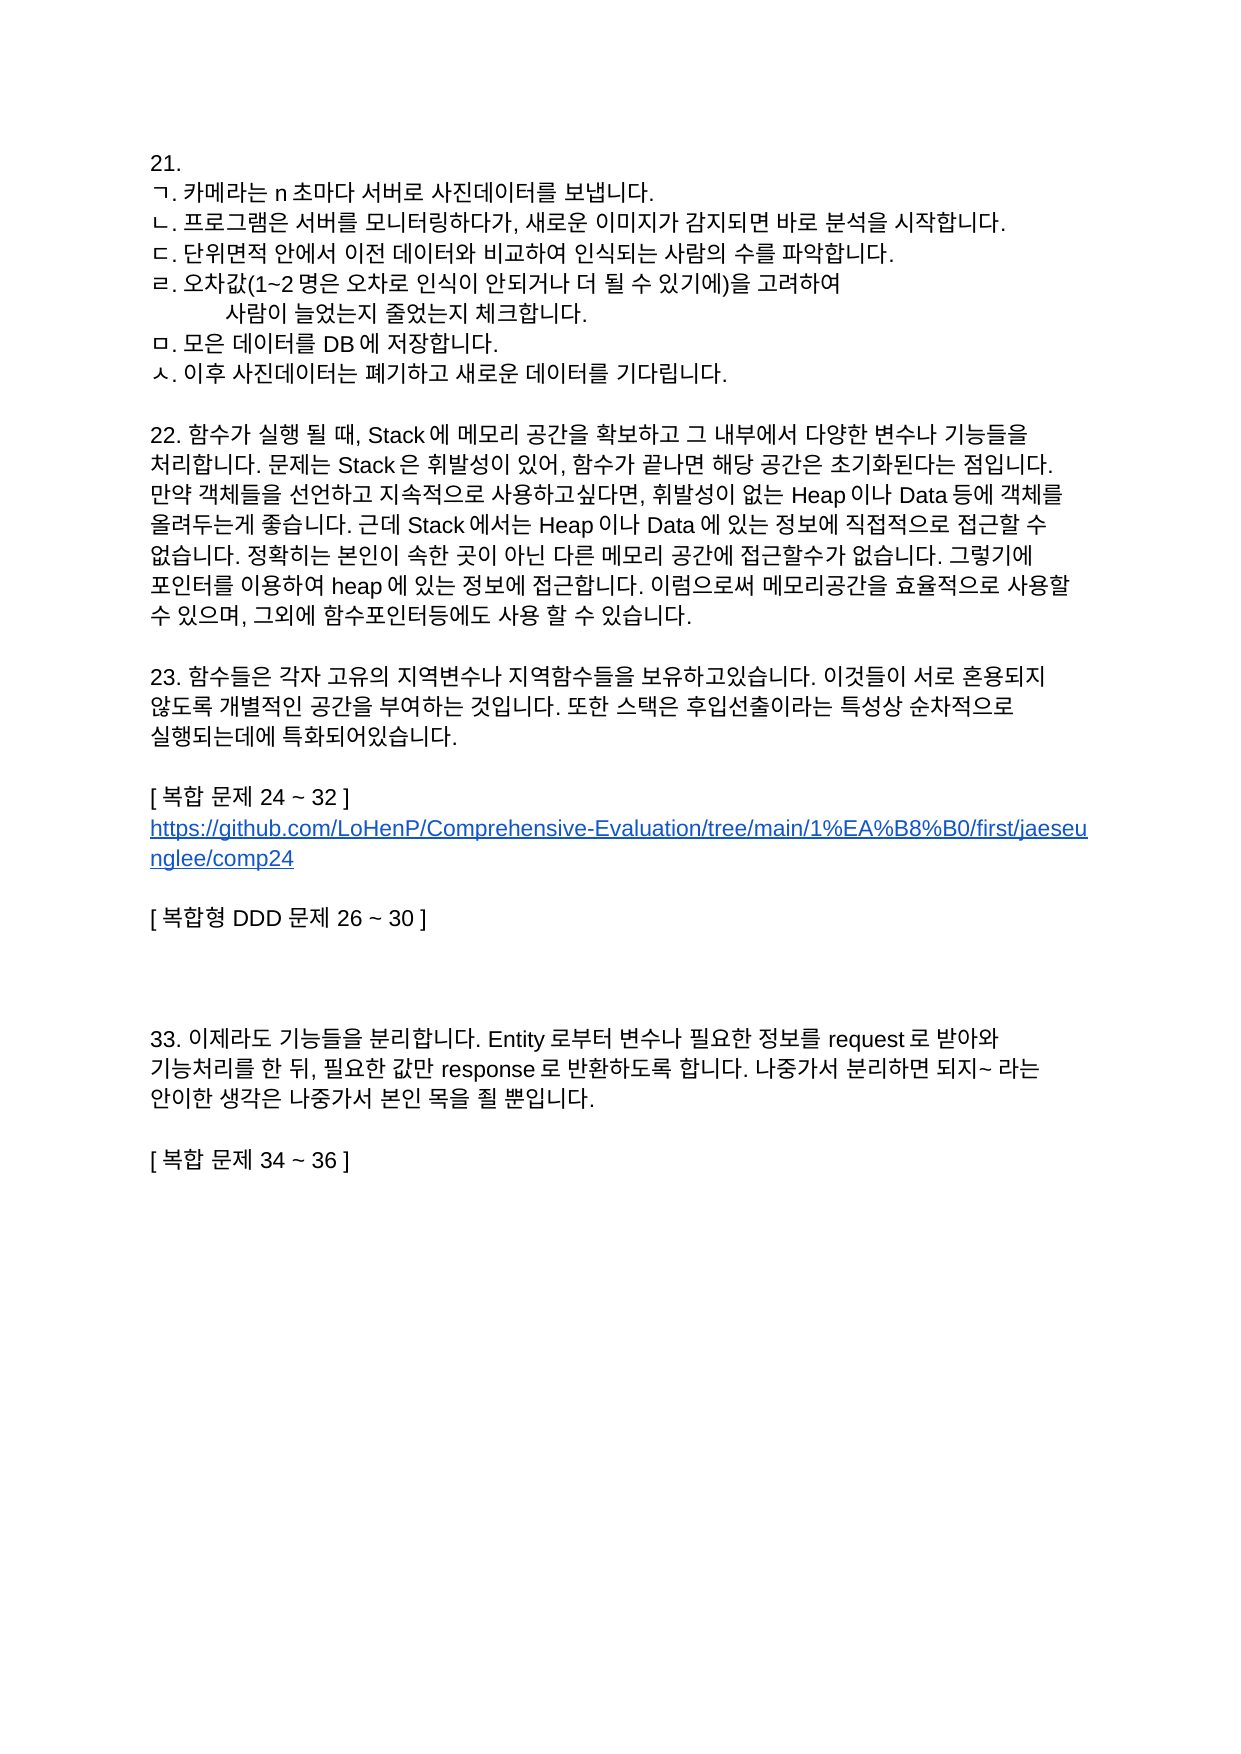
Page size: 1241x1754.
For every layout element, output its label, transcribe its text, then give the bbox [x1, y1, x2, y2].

text ㄷ. 단위면적 안에서 이전 데이터와 비교하여 인식되는 사람의 수를 파악합니다. [150, 241, 1090, 267]
text [ 복합 문제 34 ~ 36 ] [150, 1147, 1090, 1173]
text 33. 이제라도 기능들을 분리합니다. Entity로부터 변수나 필요한 정보를 request로 받아와 기능처리를 한 뒤, 필요한 값만 response로 반환하도록 합니다. 나중가서 분리하면 되지~ 라는 안이한 생각은 나중가서 본인 목을 죌 뿐입니다. [150, 1026, 1090, 1113]
text 사람이 늘었는지 줄었는지 체크합니다. [150, 301, 1090, 327]
text ㅁ. 모은 데이터를 DB에 저장합니다. [150, 331, 1090, 358]
text ㅅ. 이후 사진데이터는 폐기하고 새로운 데이터를 기다립니다. [150, 361, 1090, 388]
text ㄱ. 카메라는 n초마다 서버로 사진데이터를 보냅니다. [150, 180, 1090, 207]
text [ 복합형 DDD 문제 26 ~ 30 ] [150, 905, 1090, 932]
text 22. 함수가 실행 될 때, Stack에 메모리 공간을 확보하고 그 내부에서 다양한 변수나 기능들을 처리합니다. 문제는 Stack은 휘발성이 있어, 함수가 끝나면 해당 공간은 초기화된다는 점입니다. 만약 객체들을 선언하고 지속적으로 사용하고싶다면, 휘발성이 없는 Heap이나 Data등에 객체를 올려두는게 좋습니다. 근데 Stack에서는 Heap이나 Data에 있는 정보에 직접적으로 접근할 수 없습니다. 정확히는 본인이 속한 곳이 아닌 다른 메모리 공간에 접근할수가 없습니다. 그렇기에 포인터를 이용하여 heap에 있는 정보에 접근합니다. 이럼으로써 메모리공간을 효율적으로 사용할 수 있으며, 그외에 함수포인터등에도 사용 할 수 있습니다. [150, 422, 1090, 629]
text ㄹ. 오차값(1~2명은 오차로 인식이 안되거나 더 될 수 있기에)을 고려하여 [150, 271, 1090, 297]
text 23. 함수들은 각자 고유의 지역변수나 지역함수들을 보유하고있습니다. 이것들이 서로 혼용되지 않도록 개별적인 공간을 부여하는 것입니다. 또한 스택은 후입선출이라는 특성상 순차적으로 실행되는데에 특화되어있습니다. [150, 663, 1090, 750]
text https://github.com/LoHenP/Comprehensive-Evaluation/tree/main/1%EA%B8%B0/first/jaeseunglee/comp24 [150, 814, 1090, 871]
text [ 복합 문제 24 ~ 32 ] [150, 784, 1090, 811]
text ㄴ. 프로그램은 서버를 모니터링하다가, 새로운 이미지가 감지되면 바로 분석을 시작합니다. [150, 210, 1090, 237]
text 21. [150, 150, 1090, 176]
